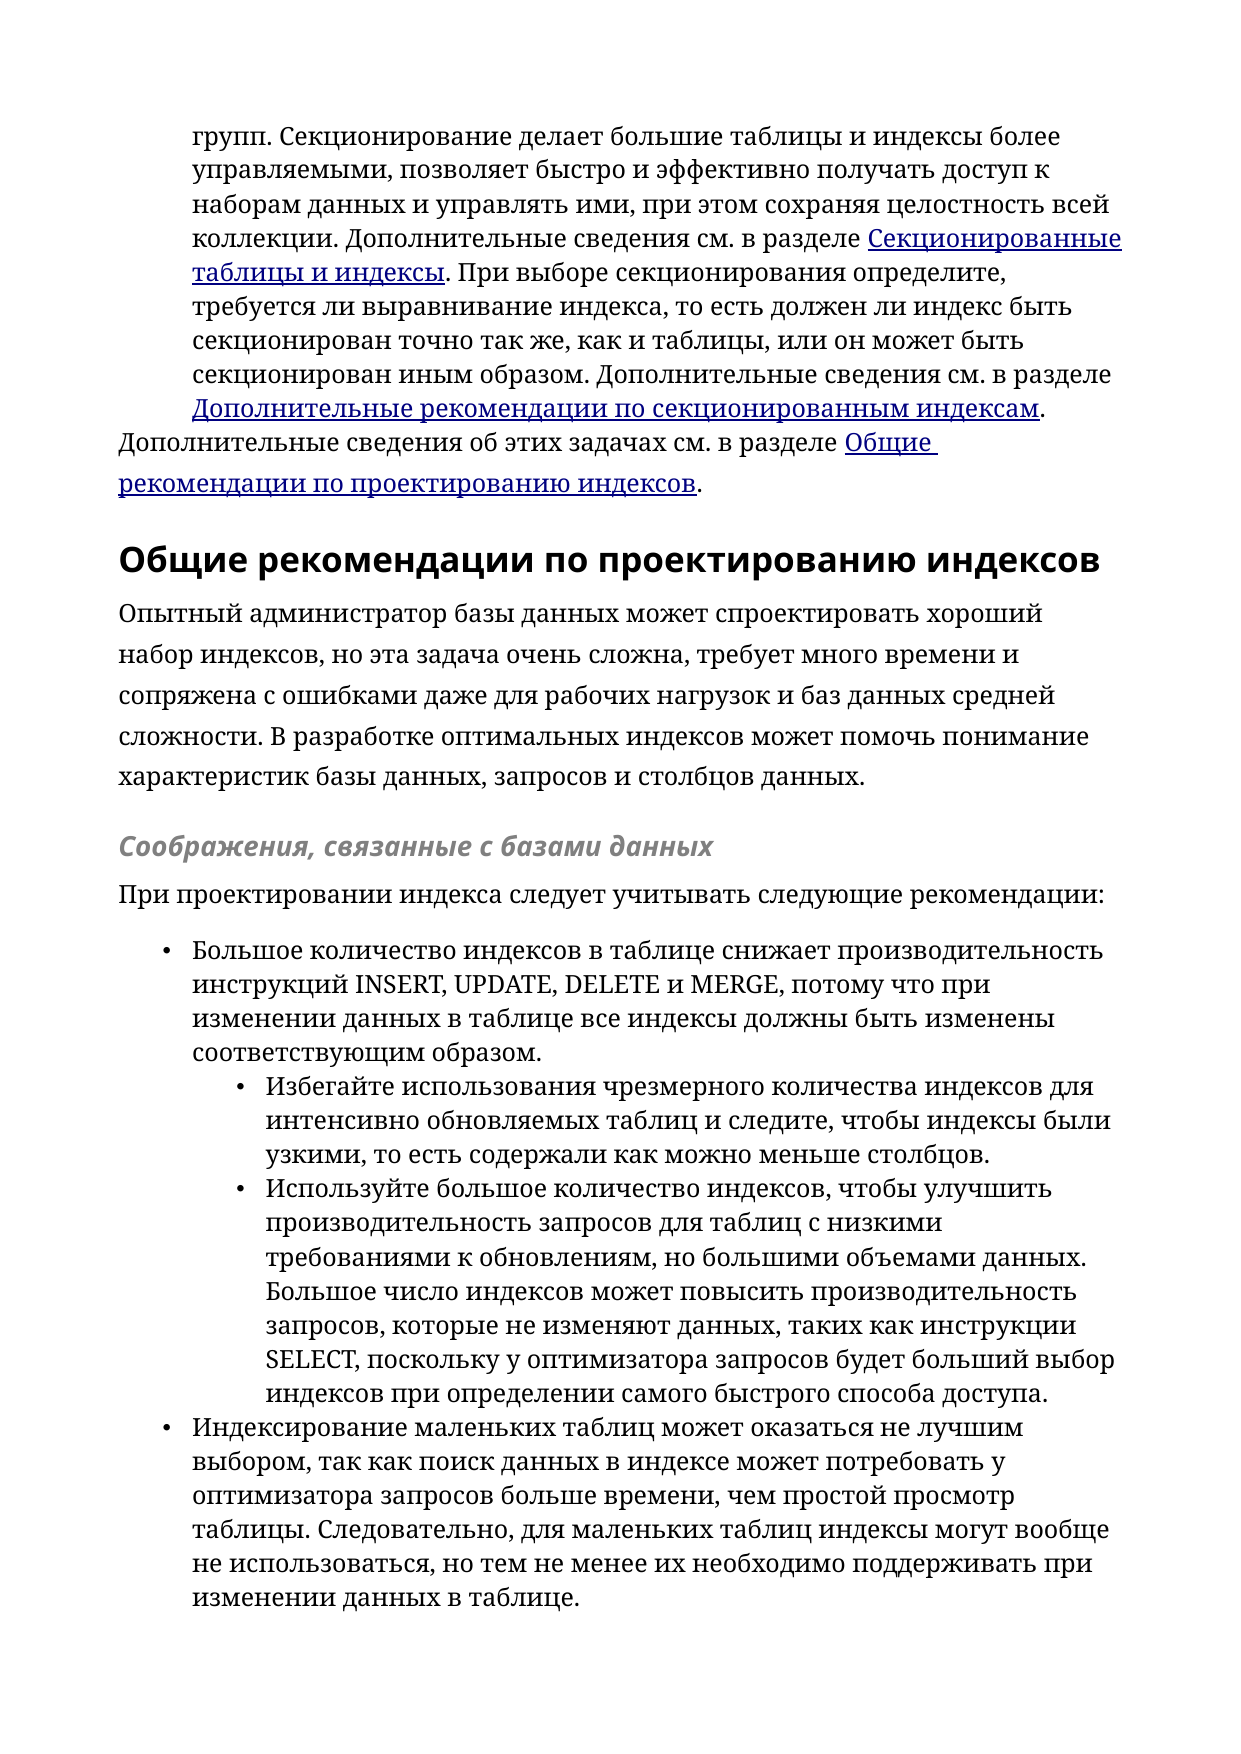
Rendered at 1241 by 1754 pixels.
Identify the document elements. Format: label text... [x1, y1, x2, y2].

text Дополнительные сведения об этих задачах см. в разделе Общие рекомендации по проектированию индексов. [118, 425, 1122, 499]
text Опытный администратор базы данных может спроектировать хороший набор индексов, но эта задача очень сложна, требует много времени и сопряжена с ошибками даже для рабочих нагрузок и баз данных средней сложности. В разработке оптимальных индексов может помочь понимание характеристик базы данных, запросов и столбцов данных. [118, 596, 1122, 793]
list Большое количество индексов в таблице снижает производительность инструкций INSERT, UPDATE, DELETE и MERGE, потому что при изменении данных в таблице все индексы должны быть изменены соответствующим образом. [162, 933, 1122, 1069]
text При проектировании индекса следует учитывать следующие рекомендации: [118, 877, 1122, 911]
list групп. Секционирование делает большие таблицы и индексы более управляемыми, позволяет быстро и эффективно получать доступ к наборам данных и управлять ими, при этом сохраняя целостность всей коллекции. Дополнительные сведения см. в разделе Секционированные таблицы и индексы. При выборе секционирования определите, требуется ли выравнивание индекса, то есть должен ли индекс быть секционирован точно так же, как и таблицы, или он может быть секционирован иным образом. Дополнительные сведения см. в разделе Дополнительные рекомендации по секционированным индексам. [162, 118, 1122, 425]
list Используйте большое количество индексов, чтобы улучшить производительность запросов для таблиц с низкими требованиями к обновлениям, но большими объемами данных. Большое число индексов может повысить производительность запросов, которые не изменяют данных, таких как инструкции SELECT, поскольку у оптимизатора запросов будет больший выбор индексов при определении самого быстрого способа доступа. [236, 1171, 1122, 1409]
subtitle Общие рекомендации по проектированию индексов [118, 536, 1122, 583]
subtitle Соображения, связанные с базами данных [118, 827, 1122, 865]
list Избегайте использования чрезмерного количества индексов для интенсивно обновляемых таблиц и следите, чтобы индексы были узкими, то есть содержали как можно меньше столбцов. [236, 1069, 1122, 1171]
list Индексирование маленьких таблиц может оказаться не лучшим выбором, так как поиск данных в индексе может потребовать у оптимизатора запросов больше времени, чем простой просмотр таблицы. Следовательно, для маленьких таблиц индексы могут вообще не использоваться, но тем не менее их необходимо поддерживать при изменении данных в таблице. [162, 1409, 1122, 1614]
